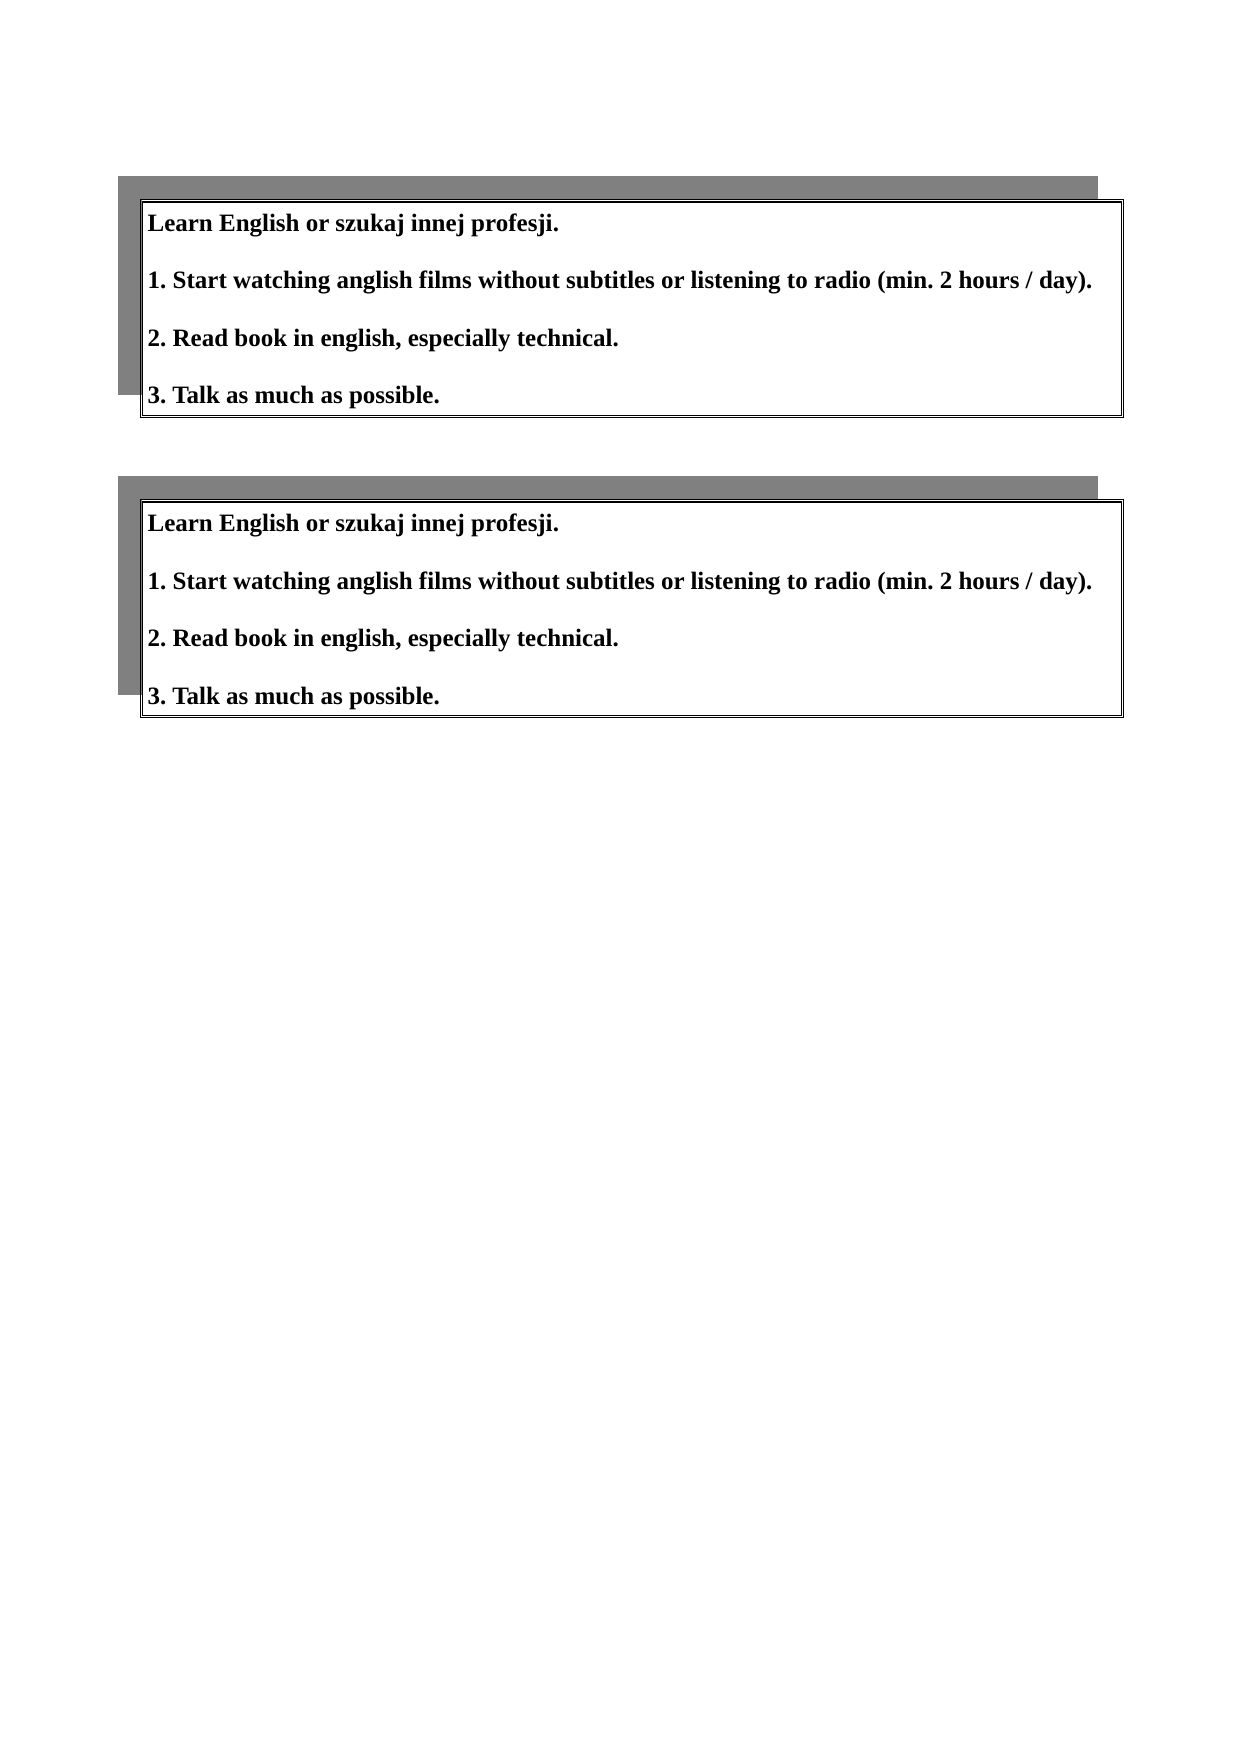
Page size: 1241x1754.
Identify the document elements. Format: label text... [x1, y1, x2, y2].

table_header Learn English or szukaj innej profesji. 1. Start watching anglish films without subtitles or listening to radio (min. 2 hours / day). 2. Read book in english, especially technical. 3. Talk as much as possible. [143, 203, 1121, 415]
table_header Learn English or szukaj innej profesji. 1. Start watching anglish films without subtitles or listening to radio (min. 2 hours / day). 2. Read book in english, especially technical. 3. Talk as much as possible. [143, 503, 1121, 715]
